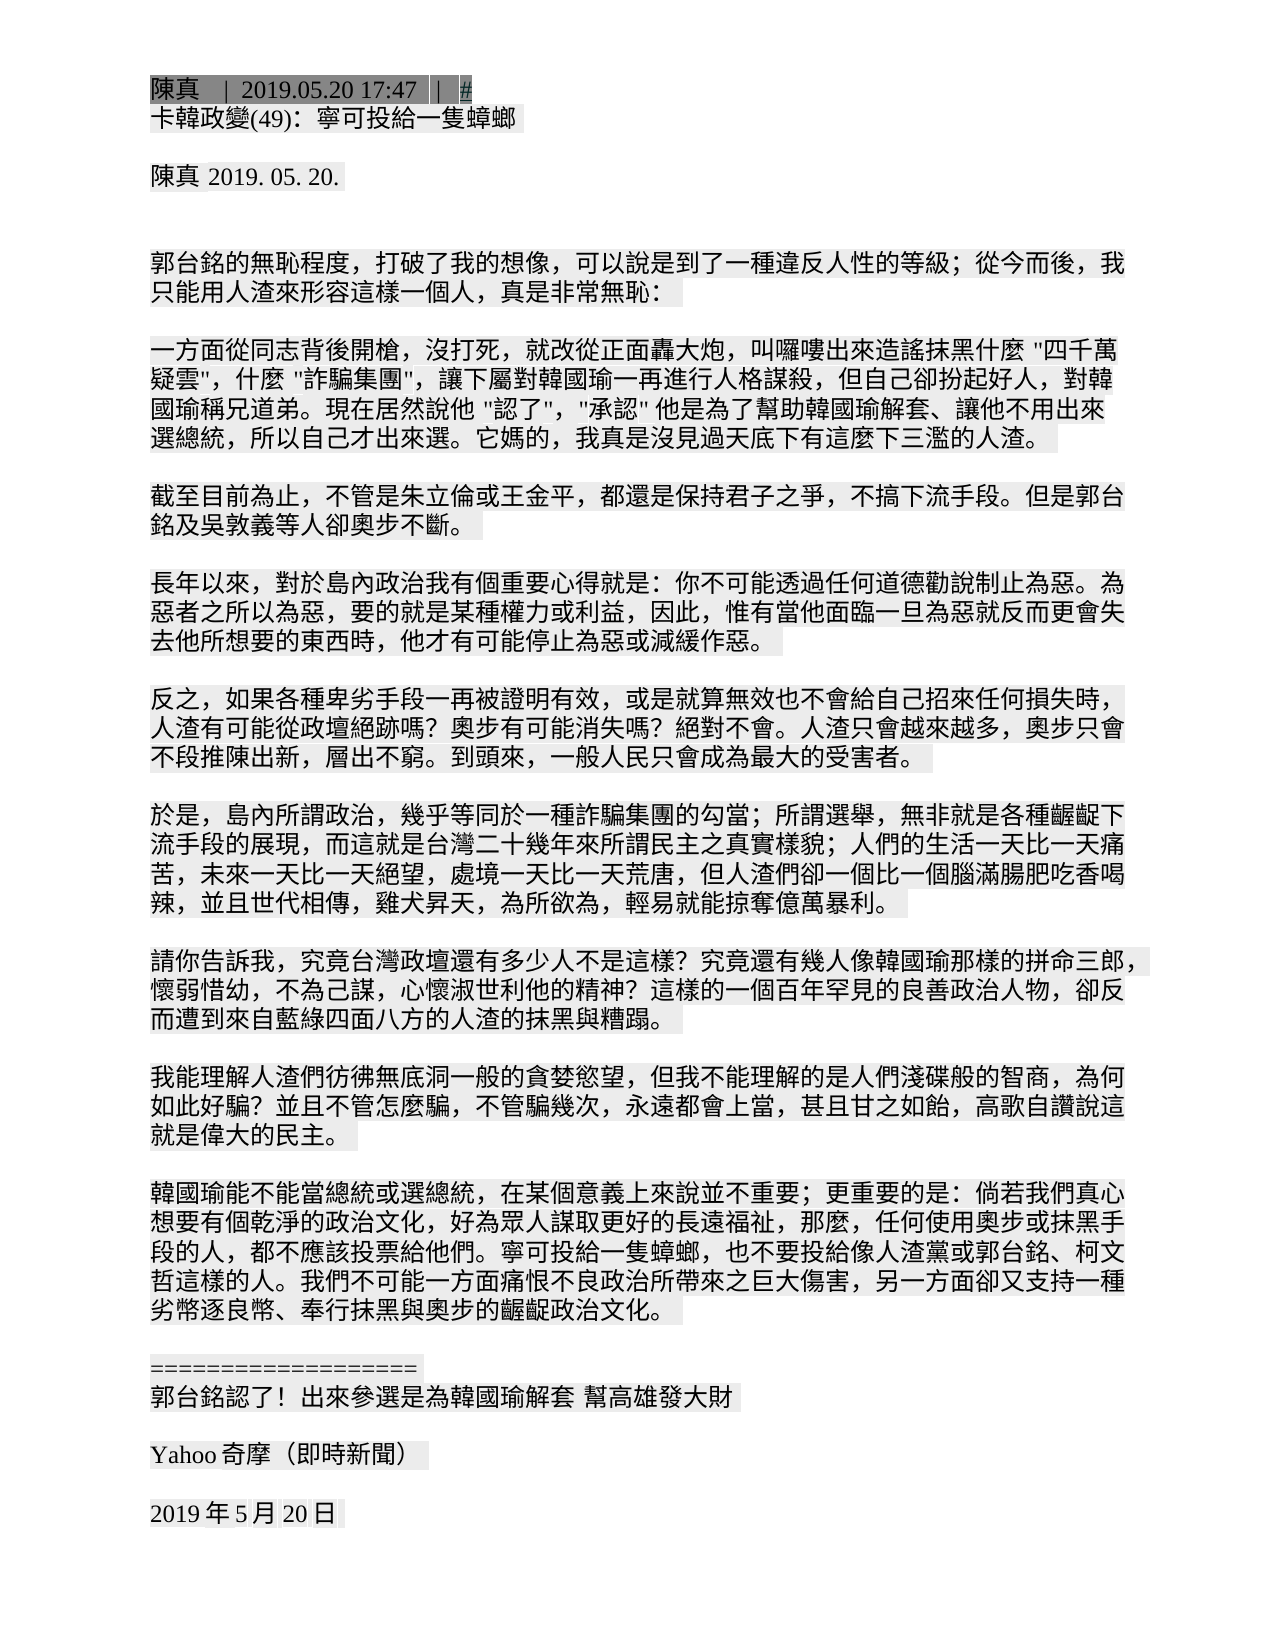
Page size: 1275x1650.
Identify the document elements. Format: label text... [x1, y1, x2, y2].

text 卡韓政變(49)：寧可投給一隻蟑螂 陳真 2019. 05. 20. 郭台銘的無恥程度，打破了我的想像，可以說是到了一種違反人性的等級；從今而後，我只能用人渣來形容這樣一個人，真是非常無恥： 一方面從同志背後開槍，沒打死，就改從正面轟大炮，叫囉嘍出來造謠抹黑什麼 "四千萬疑雲"，什麼 "詐騙集團"，讓下屬對韓國瑜一再進行人格謀殺，但自己卻扮起好人，對韓國瑜稱兄道弟。現在居然說他 "認了"，"承認" 他是為了幫助韓國瑜解套、讓他不用出來選總統，所以自己才出來選。它媽的，我真是沒見過天底下有這麼下三濫的人渣。 截至目前為止，不管是朱立倫或王金平，都還是保持君子之爭，不搞下流手段。但是郭台銘及吳敦義等人卻奧步不斷。 長年以來，對於島內政治我有個重要心得就是：你不可能透過任何道德勸說制止為惡。為惡者之所以為惡，要的就是某種權力或利益，因此，惟有當他面臨一旦為惡就反而更會失去他所想要的東西時，他才有可能停止為惡或減緩作惡。 反之，如果各種卑劣手段一再被證明有效，或是就算無效也不會給自己招來任何損失時，人渣有可能從政壇絕跡嗎？奧步有可能消失嗎？絕對不會。人渣只會越來越多，奧步只會不段推陳出新，層出不窮。到頭來，一般人民只會成為最大的受害者。 於是，島內所謂政治，幾乎等同於一種詐騙集團的勾當；所謂選舉，無非就是各種齷齪下流手段的展現，而這就是台灣二十幾年來所謂民主之真實樣貌；人們的生活一天比一天痛苦，未來一天比一天絕望，處境一天比一天荒唐，但人渣們卻一個比一個腦滿腸肥吃香喝辣，並且世代相傳，雞犬昇天，為所欲為，輕易就能掠奪億萬暴利。 請你告訴我，究竟台灣政壇還有多少人不是這樣？究竟還有幾人像韓國瑜那樣的拼命三郎，懷弱惜幼，不為己謀，心懷淑世利他的精神？這樣的一個百年罕見的良善政治人物，卻反而遭到來自藍綠四面八方的人渣的抹黑與糟蹋。 我能理解人渣們彷彿無底洞一般的貪婪慾望，但我不能理解的是人們淺碟般的智商，為何如此好騙？並且不管怎麼騙，不管騙幾次，永遠都會上當，甚且甘之如飴，高歌自讚說這就是偉大的民主。 韓國瑜能不能當總統或選總統，在某個意義上來說並不重要；更重要的是：倘若我們真心想要有個乾淨的政治文化，好為眾人謀取更好的長遠福祉，那麼，任何使用奧步或抹黑手段的人，都不應該投票給他們。寧可投給一隻蟑螂，也不要投給像人渣黨或郭台銘、柯文哲這樣的人。我們不可能一方面痛恨不良政治所帶來之巨大傷害，另一方面卻又支持一種劣幣逐良幣、奉行抹黑與奧步的齷齪政治文化。 =================== 郭台銘認了！出來參選是為韓國瑜解套 幫高雄發大財 Yahoo奇摩（即時新聞） 2019年5月20日 投入中國國民黨總統初選的鴻海集團董事長郭台銘今天說，出來參選是為高雄市長韓國瑜解套，讓韓安心當市長。 [150, 104, 1125, 1557]
text 陳真 | 2019.05.20 17:47 | # [150, 75, 1125, 104]
